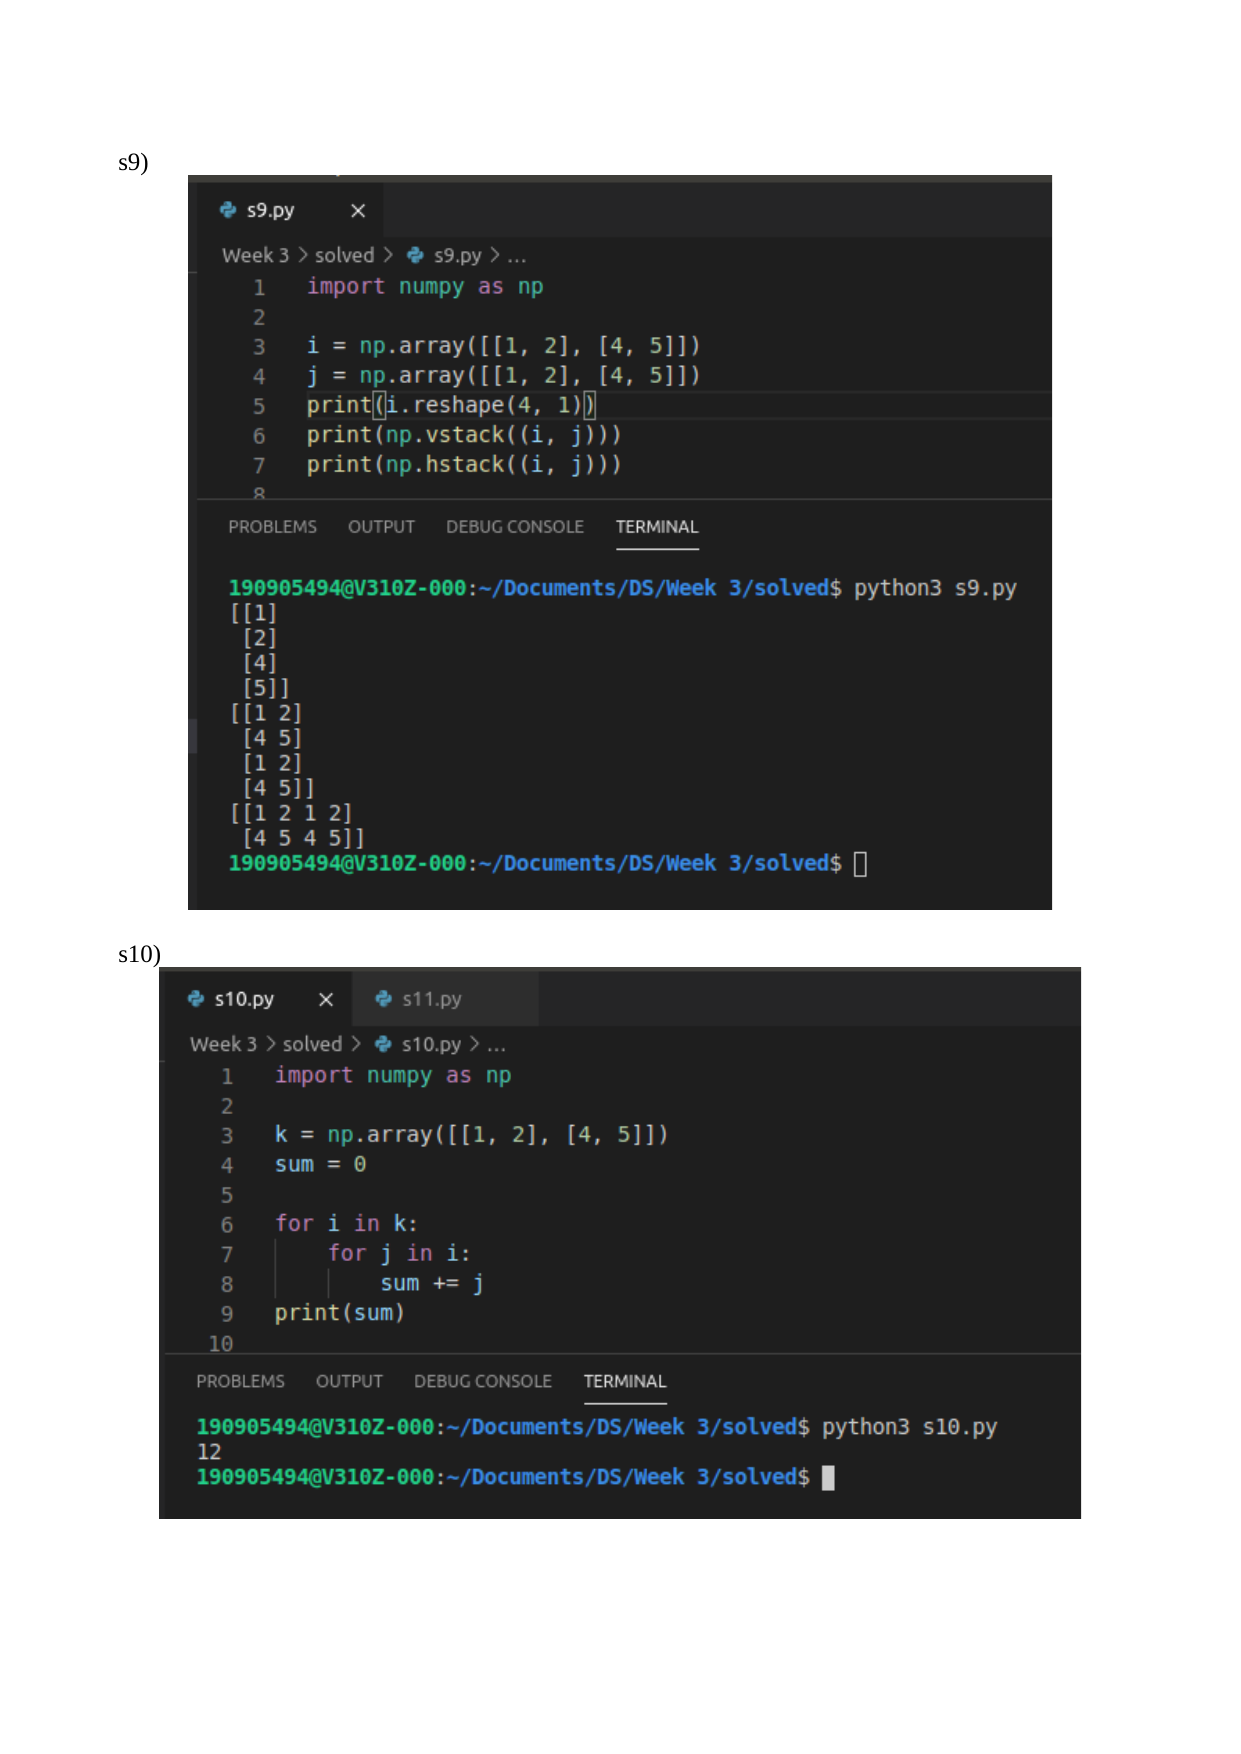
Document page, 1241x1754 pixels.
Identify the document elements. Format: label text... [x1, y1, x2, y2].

picture [188, 175, 1053, 910]
text s10) [118, 939, 1122, 967]
picture [159, 967, 1082, 1519]
text s9) [118, 147, 1122, 176]
